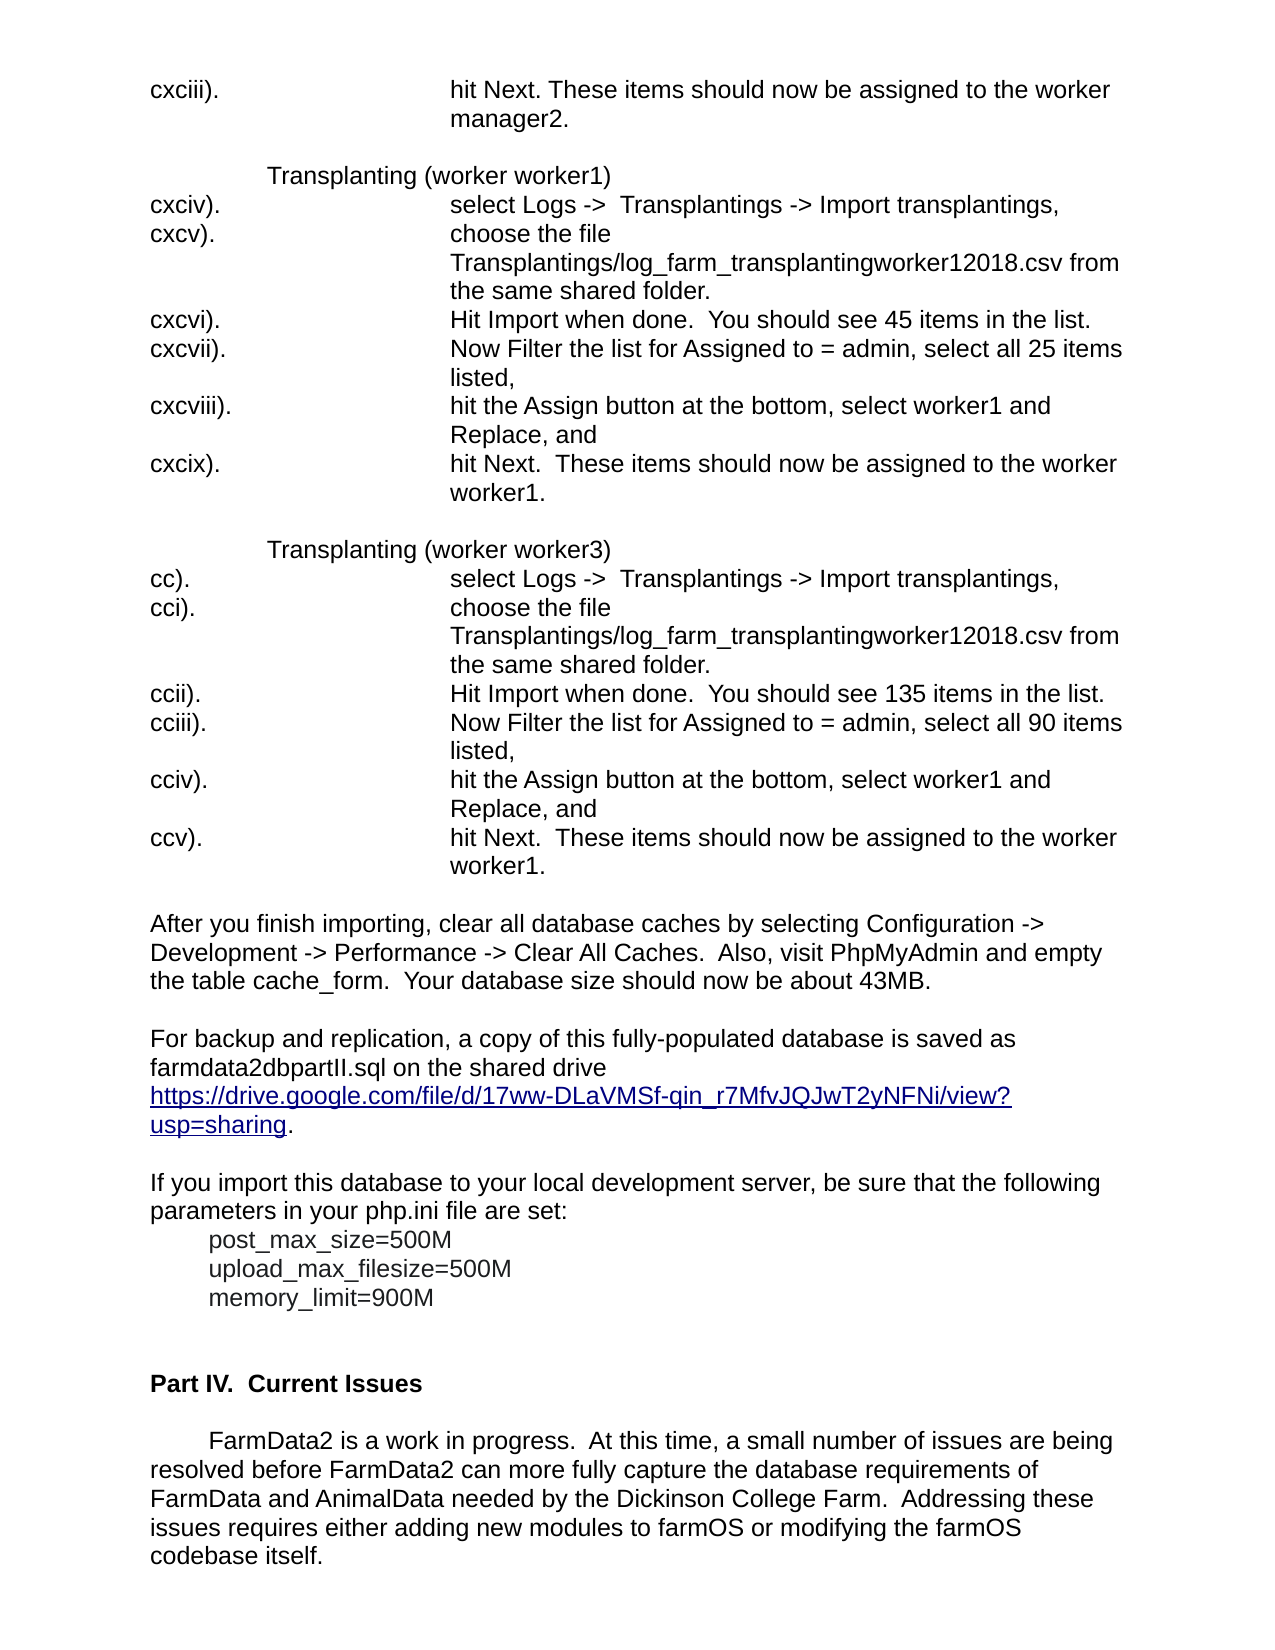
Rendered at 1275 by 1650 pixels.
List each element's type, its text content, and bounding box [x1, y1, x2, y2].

text Transplanting (worker worker1) [150, 161, 1125, 190]
list hit Next. These items should now be assigned to the worker worker1. [150, 822, 1125, 880]
list Now Filter the list for Assigned to = admin, select all 25 items listed, [150, 334, 1125, 391]
text upload_max_filesize=500M [150, 1254, 1125, 1282]
list select Logs -> Transplantings -> Import transplantings, [150, 190, 1125, 219]
text Part IV. Current Issues [150, 1369, 1125, 1397]
text After you finish importing, clear all database caches by selecting Configuration -> Development -> Performance -> Clear All Caches. Also, visit PhpMyAdmin and empty the table cache_form. Your database size should now be about 43MB. [150, 909, 1125, 995]
list Hit Import when done. You should see 45 items in the list. [150, 305, 1125, 334]
text memory_limit=900M [150, 1282, 1125, 1311]
list choose the file Transplantings/log_farm_transplantingworker12018.csv from the same shared folder. [150, 219, 1125, 305]
text If you import this database to your local development server, be sure that the following parameters in your php.ini file are set: [150, 1167, 1125, 1225]
text Transplanting (worker worker3) [150, 535, 1125, 564]
list Hit Import when done. You should see 135 items in the list. [150, 679, 1125, 707]
list select Logs -> Transplantings -> Import transplantings, [150, 564, 1125, 592]
text For backup and replication, a copy of this fully-populated database is saved as farmdata2dbpartII.sql on the shared drive [150, 1024, 1125, 1081]
list hit Next. These items should now be assigned to the worker worker1. [150, 449, 1125, 506]
list hit the Assign button at the bottom, select worker1 and Replace, and [150, 765, 1125, 822]
list hit the Assign button at the bottom, select worker1 and Replace, and [150, 391, 1125, 449]
list hit Next. These items should now be assigned to the worker manager2. [150, 75, 1125, 132]
text https://drive.google.com/file/d/17ww-DLaVMSf-qin_r7MfvJQJwT2yNFNi/view?usp=sharing. [150, 1081, 1125, 1139]
text FarmData2 is a work in progress. At this time, a small number of issues are being resolved before FarmData2 can more fully capture the database requirements of FarmData and AnimalData needed by the Dickinson College Farm. Addressing these issues requires either adding new modules to farmOS or modifying the farmOS codebase itself. [150, 1426, 1125, 1570]
list Now Filter the list for Assigned to = admin, select all 90 items listed, [150, 707, 1125, 765]
text post_max_size=500M [150, 1225, 1125, 1254]
list choose the file Transplantings/log_farm_transplantingworker12018.csv from the same shared folder. [150, 592, 1125, 679]
